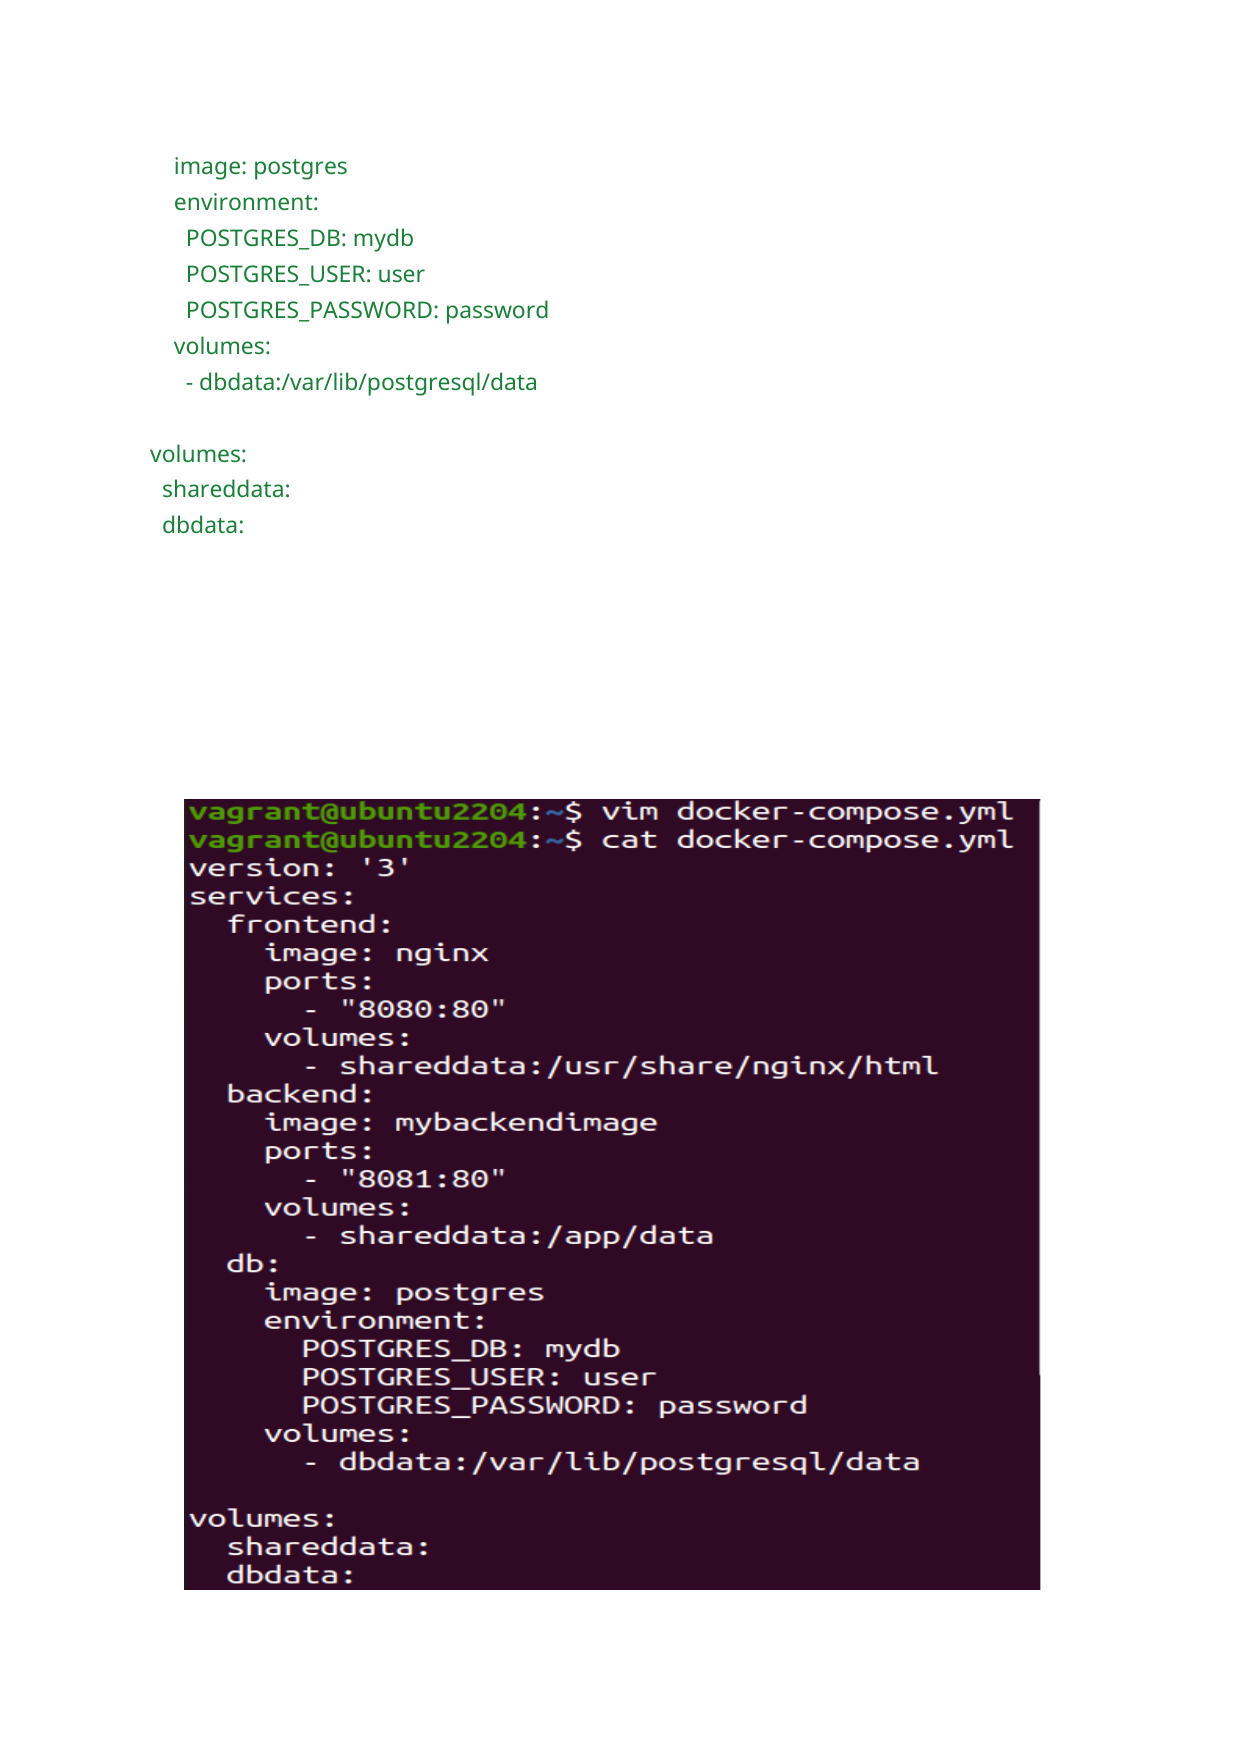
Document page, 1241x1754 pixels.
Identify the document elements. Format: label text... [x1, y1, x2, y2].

text dbdata: [150, 509, 1090, 541]
text shareddata: [150, 473, 1090, 505]
text environment: [150, 186, 1090, 217]
text volumes: [150, 330, 1090, 361]
text POSTGRES_DB: mydb [150, 222, 1090, 253]
text volumes: [150, 437, 1090, 469]
text - dbdata:/var/lib/postgresql/data [150, 366, 1090, 397]
text POSTGRES_USER: user [150, 258, 1090, 289]
text image: postgres [150, 150, 1090, 181]
text POSTGRES_PASSWORD: password [150, 294, 1090, 325]
picture [184, 799, 1041, 1590]
